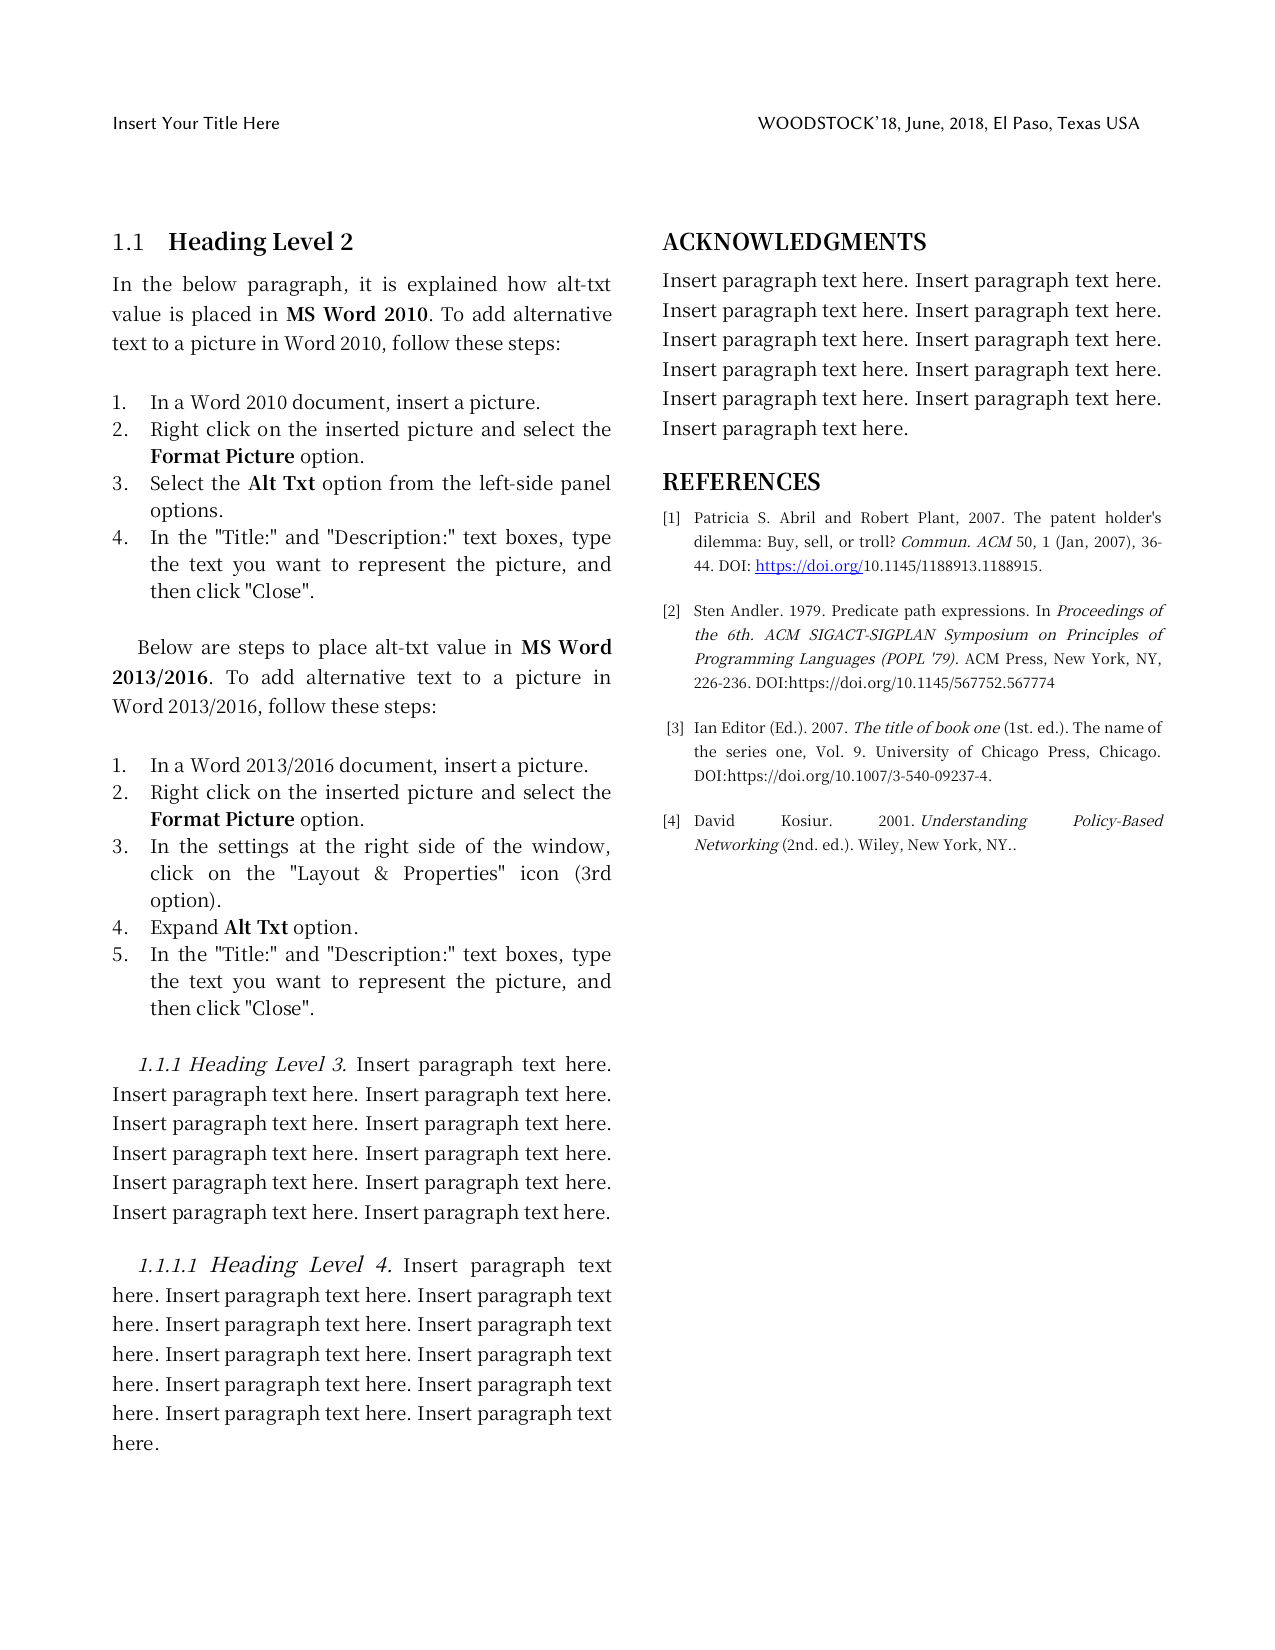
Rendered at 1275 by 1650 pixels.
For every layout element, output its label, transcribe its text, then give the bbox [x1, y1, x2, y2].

text [3] Ian Editor (Ed.). 2007. The title of book one (1st. ed.). The name of the series one, Vol. 9. University of Chicago Press, Chicago. DOI:https://doi.org/10.1007/3-540-09237-4. [662, 716, 1162, 785]
list Select the Alt Txt option from the left-side panel options. [112, 469, 612, 523]
list In a Word 2013/2016 document, insert a picture. [112, 751, 612, 778]
list Expand Alt Txt option. [112, 913, 612, 940]
text [1] Patricia S. Abril and Robert Plant, 2007. The patent holder's dilemma: Buy, sell, or troll? Commun. ACM 50, 1 (Jan, 2007), 36-44. DOI: https://doi.org/10.1145/1188913.1188915. [662, 506, 1162, 575]
list Right click on the inserted picture and select the Format Picture option. [112, 778, 612, 832]
text 1.1.1.1 Heading Level 4. Insert paragraph text here. Insert paragraph text here. Insert paragraph text here. Insert paragraph text here. Insert paragraph text here. Insert paragraph text here. Insert paragraph text here. Insert paragraph text here. Insert paragraph text here. Insert paragraph text here. Insert paragraph text here. [112, 1248, 612, 1456]
text REFERENCES [662, 464, 1162, 497]
text In the below paragraph, it is explained how alt-txt value is placed in MS Word 2010. To add alternative text to a picture in Word 2010, follow these steps: [112, 270, 612, 356]
list In the "Title:" and "Description:" text boxes, type the text you want to represent the picture, and then click "Close". [112, 523, 612, 604]
text ACKNOWLEDGMENTS [662, 224, 1162, 257]
list Right click on the inserted picture and select the Format Picture option. [112, 415, 612, 469]
text [2] Sten Andler. 1979. Predicate path expressions. In Proceedings of the 6th. ACM SIGACT-SIGPLAN Symposium on Principles of Programming Languages (POPL '79). ACM Press, New York, NY, 226-236. DOI:https://doi.org/10.1145/567752.567774 [662, 599, 1162, 692]
text [4] David Kosiur. 2001. Understanding Policy-Based Networking (2nd. ed.). Wiley, New York, NY.. [662, 809, 1162, 854]
text 1.1 Heading Level 2 [112, 224, 612, 257]
list In the "Title:" and "Description:" text boxes, type the text you want to represent the picture, and then click "Close". [112, 940, 612, 1021]
text Below are steps to place alt-txt value in MS Word 2013/2016. To add alternative text to a picture in Word 2013/2016, follow these steps: [112, 633, 612, 719]
text 1.1.1 Heading Level 3. Insert paragraph text here. Insert paragraph text here. Insert paragraph text here. Insert paragraph text here. Insert paragraph text here. Insert paragraph text here. Insert paragraph text here. Insert paragraph text here. Insert paragraph text here. Insert paragraph text here. Insert paragraph text here. [112, 1050, 612, 1225]
text Insert paragraph text here. Insert paragraph text here. Insert paragraph text here. Insert paragraph text here. Insert paragraph text here. Insert paragraph text here. Insert paragraph text here. Insert paragraph text here. Insert paragraph text here. Insert paragraph text here. Insert paragraph text here. [662, 266, 1162, 441]
list In a Word 2010 document, insert a picture. [112, 388, 612, 415]
list In the settings at the right side of the window, click on the "Layout & Properties" icon (3rd option). [112, 832, 612, 913]
